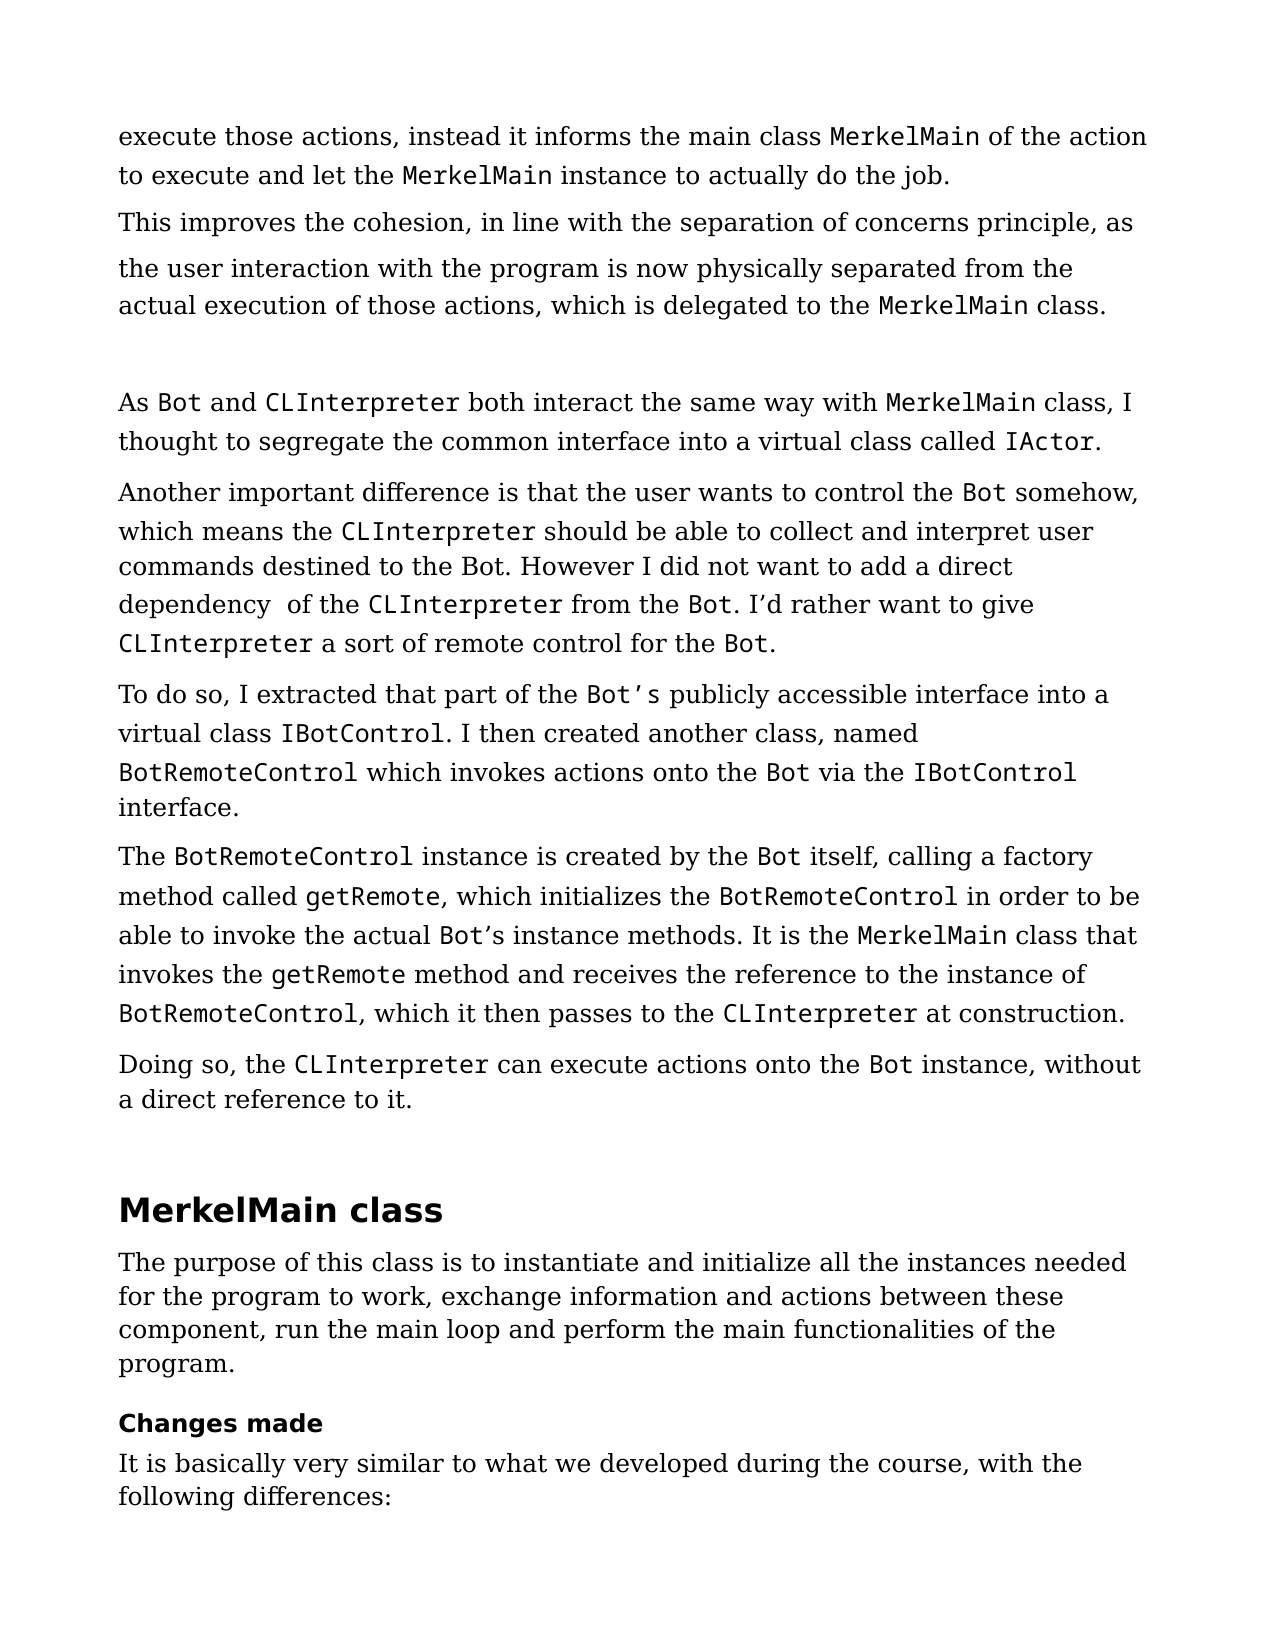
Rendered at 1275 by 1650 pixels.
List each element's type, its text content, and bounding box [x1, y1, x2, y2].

text the user interaction with the program is now physically separated from the actual execution of those actions, which is delegated to the MerkelMain class. [118, 254, 1157, 322]
text It is basically very similar to what we developed during the course, with the following differences: [118, 1449, 1157, 1512]
text Doing so, the CLInterpreter can execute actions onto the Bot instance, without a direct reference to it. [118, 1047, 1157, 1114]
subtitle Changes made [118, 1409, 1157, 1438]
text The BotRemoteControl instance is created by the Bot itself, calling a factory method called getRemote, which initializes the BotRemoteControl in order to be able to invoke the actual Bot’s instance methods. It is the MerkelMain class that invokes the getRemote method and receives the reference to the instance of BotRemoteControl, which it then passes to the CLInterpreter at construction. [118, 839, 1157, 1030]
text Another important difference is that the user wants to control the Bot somehow, which means the CLInterpreter should be able to collect and interpret user commands destined to the Bot. However I did not want to add a direct dependency of the CLInterpreter from the Bot. I’d rather want to give CLInterpreter a sort of remote control for the Bot. [118, 475, 1157, 660]
text To do so, I extracted that part of the Bot’s publicly accessible interface into a virtual class IBotControl. I then created another class, named BotRemoteControl which invokes actions onto the Bot via the IBotControl interface. [118, 677, 1157, 823]
subtitle MerkelMain class [118, 1191, 1157, 1230]
text The purpose of this class is to instantiate and initialize all the instances needed for the program to work, exchange information and actions between these component, run the main loop and perform the main functionalities of the program. [118, 1248, 1157, 1378]
text As Bot and CLInterpreter both interact the same way with MerkelMain class, I thought to segregate the common interface into a virtual class called IActor. [118, 384, 1157, 458]
text This improves the cohesion, in line with the separation of concerns principle, as [118, 208, 1157, 237]
text execute those actions, instead it informs the main class MerkelMain of the action to execute and let the MerkelMain instance to actually do the job. [118, 118, 1157, 191]
